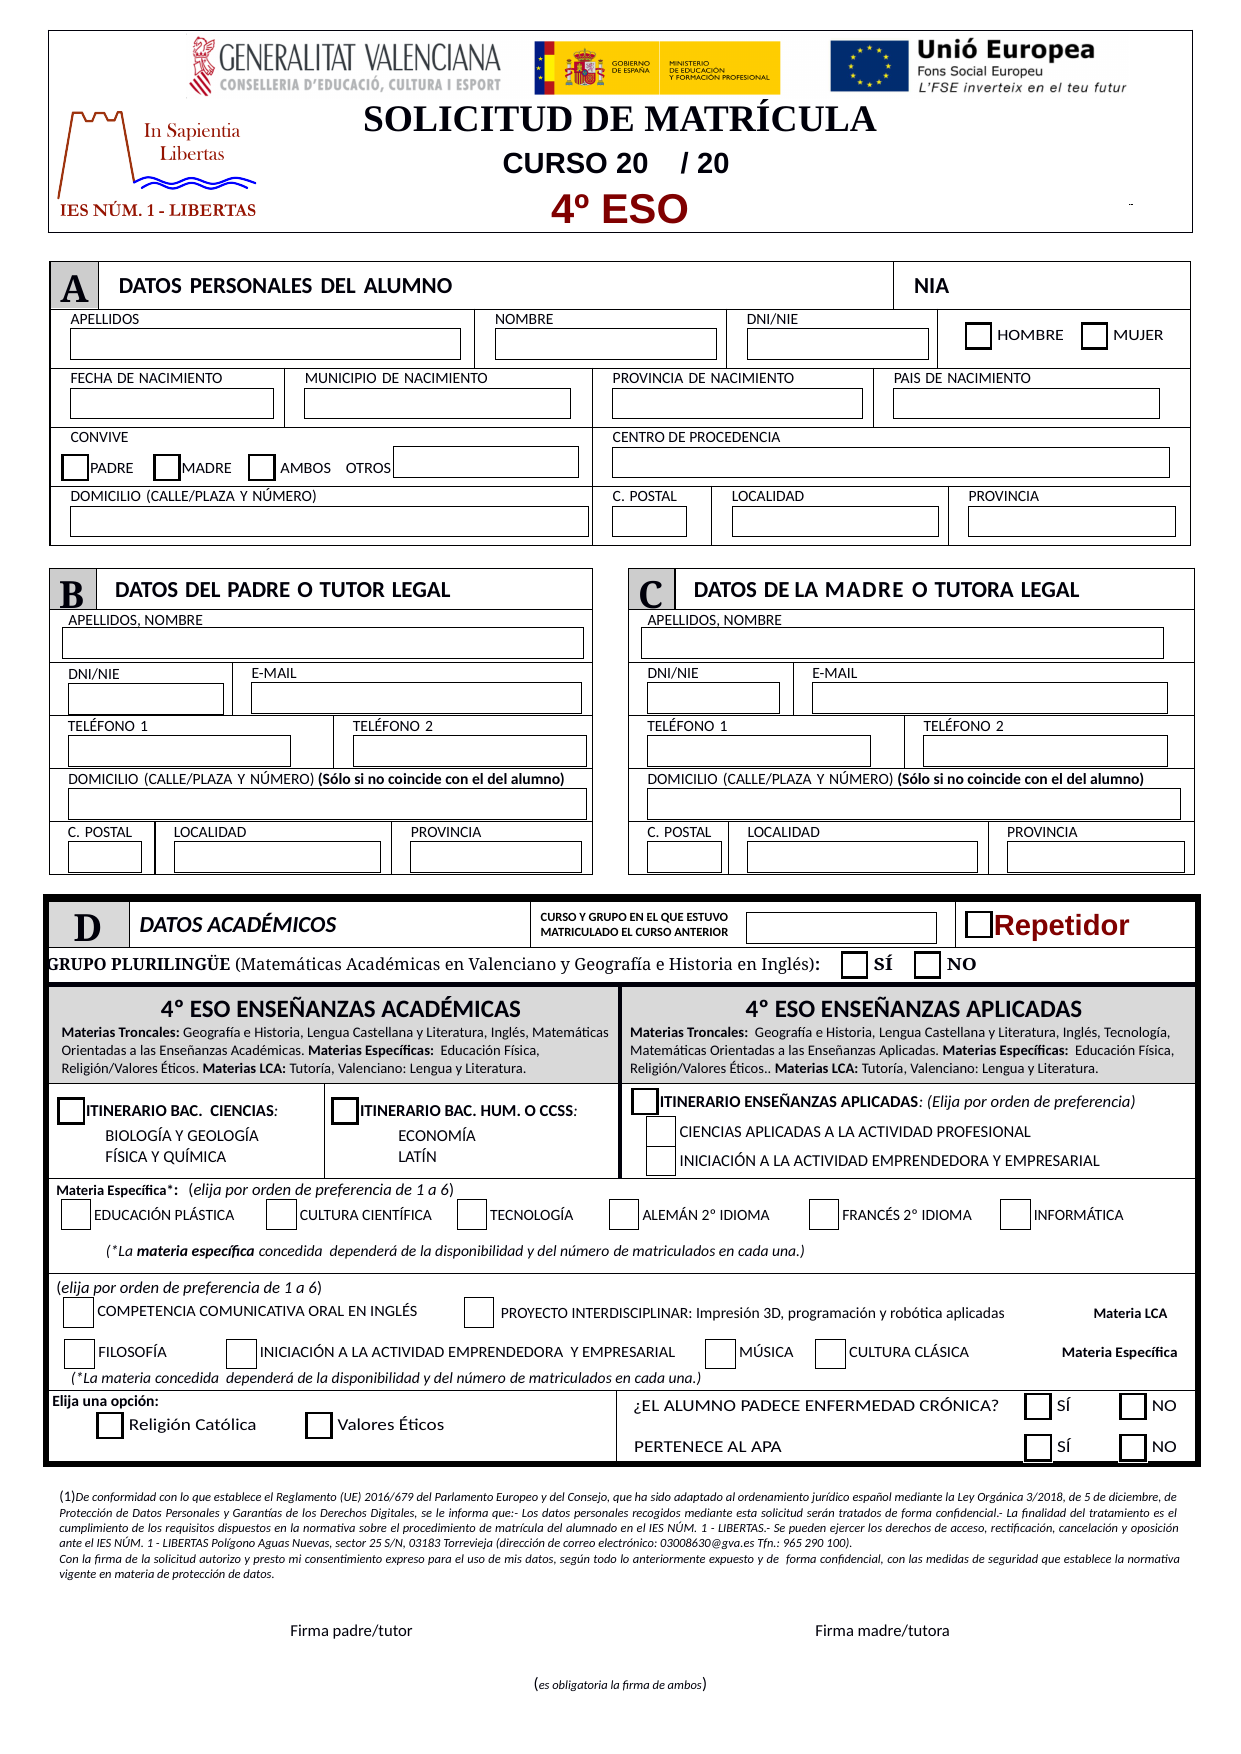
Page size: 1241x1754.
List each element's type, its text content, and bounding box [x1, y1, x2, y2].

table_cell APELLIDOS, NOMBRE [50, 610, 592, 662]
table_header DATOS ACADÉMICOS [130, 902, 530, 947]
table_cell ITINERARIO ENSEÑANZAS APLICADAS: (Elija por orden de preferencia) CIENCIAS APLICADAS A LA ACTIVIDAD PROFESIONAL INICIACIÓN A LA ACTIVIDAD EMPRENDEDORA Y EMPRESARIAL [622, 1084, 1195, 1178]
table_cell DNI/NIE [727, 310, 937, 367]
table_cell APELLIDOS, NOMBRE [629, 610, 1194, 662]
table_cell TELÉFONO 2 [334, 716, 592, 768]
table_cell DNI/NIE [50, 663, 232, 715]
table_cell (elija por orden de preferencia de 1 a 6) COMPETENCIA COMUNICATIVA ORAL EN INGLÉS PROYECTO INTERDISCIPLINAR: Impresión 3D, programación y robótica aplicadas Materia LCA FILOSOFÍA INICIACIÓN A LA ACTIVIDAD EMPRENDEDORA Y EMPRESARIAL MÚSICA CULTURA CLÁSICA Materia Específica (*La materia concedida dependerá de la disponibilidad y del número de matriculados en cada una.) [49, 1274, 1195, 1390]
table_header NIA [894, 262, 1190, 308]
table_header [737, 902, 955, 947]
table_cell HOMBRE MUJER [938, 310, 1190, 367]
table_header D [49, 902, 129, 947]
table_cell E-MAIL [233, 663, 592, 715]
table_cell 4º ESO ENSEÑANZAS APLICADAS Materias Troncales: Geografía e Historia, Lengua Castellana y Literatura, Inglés, Tecnología, Matemáticas Orientadas a las Enseñanzas Aplicadas. Materias Específicas: Educación Física, Religión/Valores Éticos.. Materias LCA: Tutoría, Valenciano: Lengua y Literatura. [622, 987, 1195, 1083]
picture [57, 111, 257, 223]
table_header A [51, 262, 98, 308]
table_header C [629, 569, 674, 609]
table_cell ITINERARIO BAC. CIENCIAS: BIOLOGÍA Y GEOLOGÍA FÍSICA Y QUÍMICA [49, 1084, 324, 1178]
table_cell LOCALIDAD [729, 822, 988, 874]
table_cell GRUPO PLURILINGÜE (Matemáticas Académicas en Valenciano y Geografía e Historia en Inglés): SÍ NO [49, 948, 1195, 982]
table_cell Materia Específica*: (elija por orden de preferencia de 1 a 6) EDUCACIÓN PLÁSTICA CULTURA CIENTÍFICA TECNOLOGÍA ALEMÁN 2º IDIOMA FRANCÉS 2º IDIOMA INFORMÁTICA (*La materia específica concedida dependerá de la disponibilidad y del número de matriculados en cada una.) [49, 1179, 1195, 1272]
table_cell DOMICILIO (CALLE/PLAZA Y NÚMERO) (Sólo si no coincide con el del alumno) [629, 769, 1194, 821]
table_cell PROVINCIA DE NACIMIENTO [593, 369, 873, 427]
table_cell LOCALIDAD [712, 487, 948, 545]
text (es obligatoria la firma de ambos) [59, 1674, 1181, 1694]
table_header B [50, 569, 96, 609]
table_cell TELÉFONO 1 [629, 716, 904, 768]
table_header DATOS PERSONALES DEL ALUMNO [99, 262, 893, 308]
table_cell DOMICILIO (CALLE/PLAZA Y NÚMERO) (Sólo si no coincide con el del alumno) [50, 769, 592, 821]
table_cell C. POSTAL [629, 822, 728, 874]
table_header DATOS DEL PADRE O TUTOR LEGAL [97, 569, 592, 609]
text (1)De conformidad con lo que establece el Reglamento (UE) 2016/679 del Parlamento Europeo y del Consejo, que ha sido adaptado al ordenamiento jurídico español mediante la Ley Orgánica 3/2018, de 5 de diciembre, de Protección de Datos Personales y Garantías de los Derechos Digitales, se le informa que:- Los datos personales recogidos mediante esta solicitud serán tratados de forma confidencial.- La finalidad del tratamiento es el cumplimiento de los requisitos dispuestos en la normativa sobre el procedimiento de matrícula del alumnado en el IES NÚM. 1 - LIBERTAS.- Se pueden ejercer los derechos de acceso, rectificación, cancelación y oposición ante el IES NÚM. 1 - LIBERTAS Polígono Aguas Nuevas, sector 25 S/N, 03183 Torrevieja (dirección de correo electrónico: 03008630@gva.es Tfn.: 965 290 100). [59, 1487, 1181, 1551]
table_cell ¿EL ALUMNO PADECE ENFERMEDAD CRÓNICA? SÍ NO PERTENECE AL APA SÍ NO [617, 1391, 1195, 1461]
table_cell ITINERARIO BAC. HUM. O CCSS: ECONOMÍA LATÍN [325, 1084, 618, 1178]
table_cell 4º ESO ENSEÑANZAS ACADÉMICAS Materias Troncales: Geografía e Historia, Lengua Castellana y Literatura, Inglés, Matemáticas Orientadas a las Enseñanzas Académicas. Materias Específicas: Educación Física, Religión/Valores Éticos. Materias LCA: Tutoría, Valenciano: Lengua y Literatura. [49, 987, 618, 1083]
table_cell Elija una opción: Religión Católica Valores Éticos [49, 1391, 616, 1461]
table_header DATOS DE LA MADRE O TUTORA LEGAL [676, 569, 1194, 609]
table_cell APELLIDOS [51, 310, 474, 367]
table_cell PAIS DE NACIMIENTO [874, 369, 1190, 427]
table_cell PROVINCIA [392, 822, 592, 874]
table_cell CENTRO DE PROCEDENCIA [593, 428, 1190, 486]
text Con la firma de la solicitud autorizo y presto mi consentimiento expreso para el uso de mis datos, según todo lo anteriormente expuesto y de forma confidencial, con las medidas de seguridad que establece la normativa vigente en materia de protección de datos. [59, 1551, 1181, 1582]
table_cell DNI/NIE [629, 663, 793, 715]
table_cell C. POSTAL [593, 487, 711, 545]
table_cell LOCALIDAD [156, 822, 391, 874]
table_header Repetidor [956, 902, 1195, 947]
table_header CURSO Y GRUPO EN EL QUE ESTUVO MATRICULADO EL CURSO ANTERIOR [531, 902, 737, 947]
table_cell DOMICILIO (CALLE/PLAZA Y NÚMERO) [51, 487, 592, 545]
table_cell NOMBRE [475, 310, 726, 367]
table_cell TELÉFONO 1 [50, 716, 333, 768]
table_cell PROVINCIA [949, 487, 1190, 545]
table_cell E-MAIL [794, 663, 1194, 715]
table_cell CONVIVE PADRE MADRE AMBOS OTROS [51, 428, 592, 486]
table_cell FECHA DE NACIMIENTO [51, 369, 284, 427]
picture [186, 33, 1129, 99]
table_cell MUNICIPIO DE NACIMIENTO [285, 369, 592, 427]
table_cell C. POSTAL [50, 822, 154, 874]
table_header [593, 568, 628, 874]
text Firma padre/tutor Firma madre/tutora [59, 1621, 1181, 1641]
table_cell TELÉFONO 2 [905, 716, 1194, 768]
table_cell PROVINCIA [989, 822, 1194, 874]
